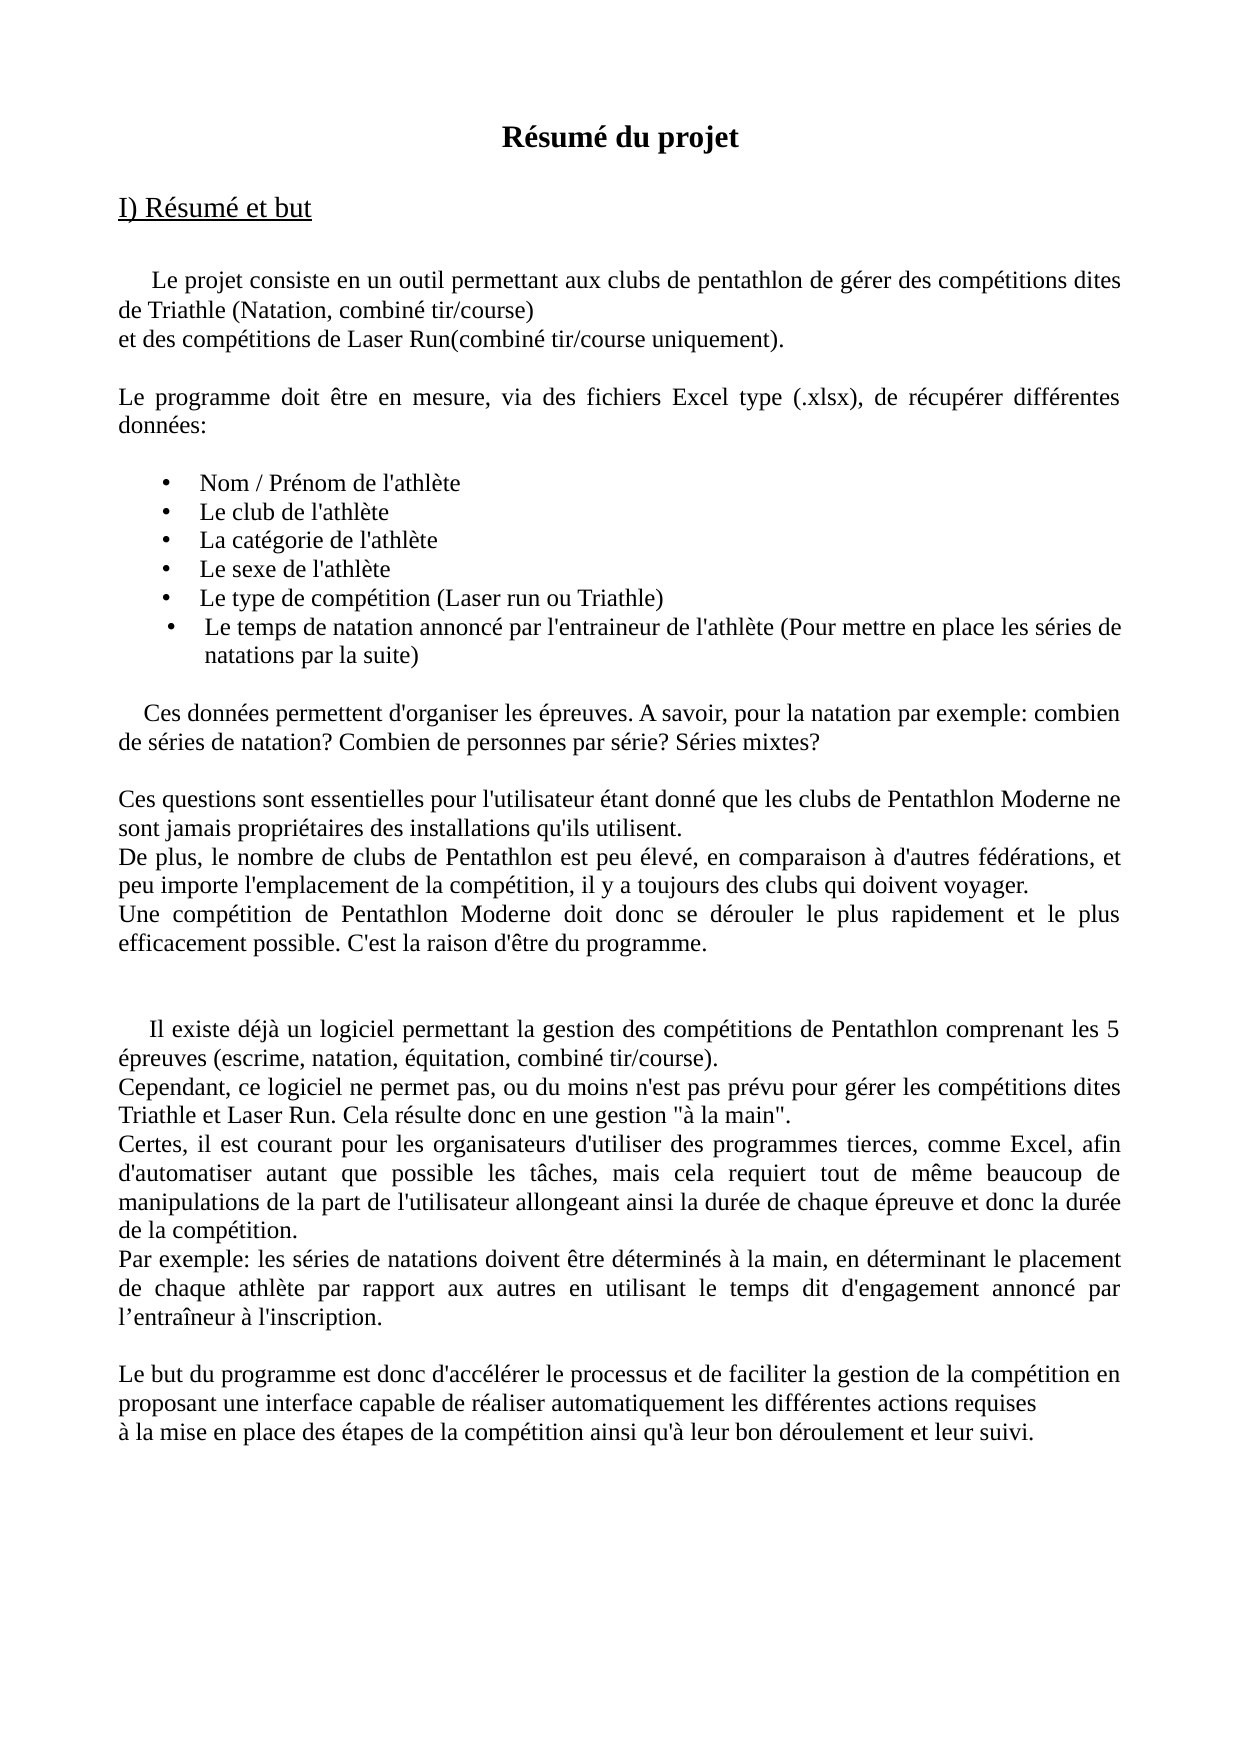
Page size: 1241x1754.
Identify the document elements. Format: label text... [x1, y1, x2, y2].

text Certes, il est courant pour les organisateurs d'utiliser des programmes tierces, comme Excel, afin d'automatiser autant que possible les tâches, mais cela requiert tout de même beaucoup de manipulations de la part de l'utilisateur allongeant ainsi la durée de chaque épreuve et donc la durée de la compétition. [118, 1129, 1122, 1244]
text Une compétition de Pentathlon Moderne doit donc se dérouler le plus rapidement et le plus efficacement possible. C'est la raison d'être du programme. [118, 899, 1122, 957]
text à la mise en place des étapes de la compétition ainsi qu'à leur bon déroulement et leur suivi. [118, 1417, 1122, 1445]
text Le projet consiste en un outil permettant aux clubs de pentathlon de gérer des compétitions dites de Triathle (Natation, combiné tir/course) [118, 259, 1122, 324]
text I) Résumé et but [118, 190, 1122, 223]
text Ces questions sont essentielles pour l'utilisateur étant donné que les clubs de Pentathlon Moderne ne sont jamais propriétaires des installations qu'ils utilisent. [118, 784, 1122, 842]
list Le type de compétition (Laser run ou Triathle) [162, 583, 1122, 612]
list Le club de l'athlète [162, 497, 1122, 525]
text Cependant, ce logiciel ne permet pas, ou du moins n'est pas prévu pour gérer les compétitions dites Triathle et Laser Run. Cela résulte donc en une gestion "à la main". [118, 1072, 1122, 1129]
text Le but du programme est donc d'accélérer le processus et de faciliter la gestion de la compétition en proposant une interface capable de réaliser automatiquement les différentes actions requises [118, 1359, 1122, 1417]
list Le temps de natation annoncé par l'entraineur de l'athlète (Pour mettre en place les séries de natations par la suite) [167, 612, 1122, 669]
text De plus, le nombre de clubs de Pentathlon est peu élevé, en comparaison à d'autres fédérations, et peu importe l'emplacement de la compétition, il y a toujours des clubs qui doivent voyager. [118, 842, 1122, 899]
text Ces données permettent d'organiser les épreuves. A savoir, pour la natation par exemple: combien de séries de natation? Combien de personnes par série? Séries mixtes? [118, 698, 1122, 755]
text et des compétitions de Laser Run(combiné tir/course uniquement). [118, 324, 1122, 353]
text Le programme doit être en mesure, via des fichiers Excel type (.xlsx), de récupérer différentes données: [118, 382, 1122, 439]
text Résumé du projet [118, 118, 1122, 154]
text Par exemple: les séries de natations doivent être déterminés à la main, en déterminant le placement de chaque athlète par rapport aux autres en utilisant le temps dit d'engagement annoncé par l’entraîneur à l'inscription. [118, 1244, 1122, 1330]
list Le sexe de l'athlète [162, 554, 1122, 583]
list La catégorie de l'athlète [162, 525, 1122, 554]
text Il existe déjà un logiciel permettant la gestion des compétitions de Pentathlon comprenant les 5 épreuves (escrime, natation, équitation, combiné tir/course). [118, 1014, 1122, 1072]
list Nom / Prénom de l'athlète [162, 468, 1122, 497]
